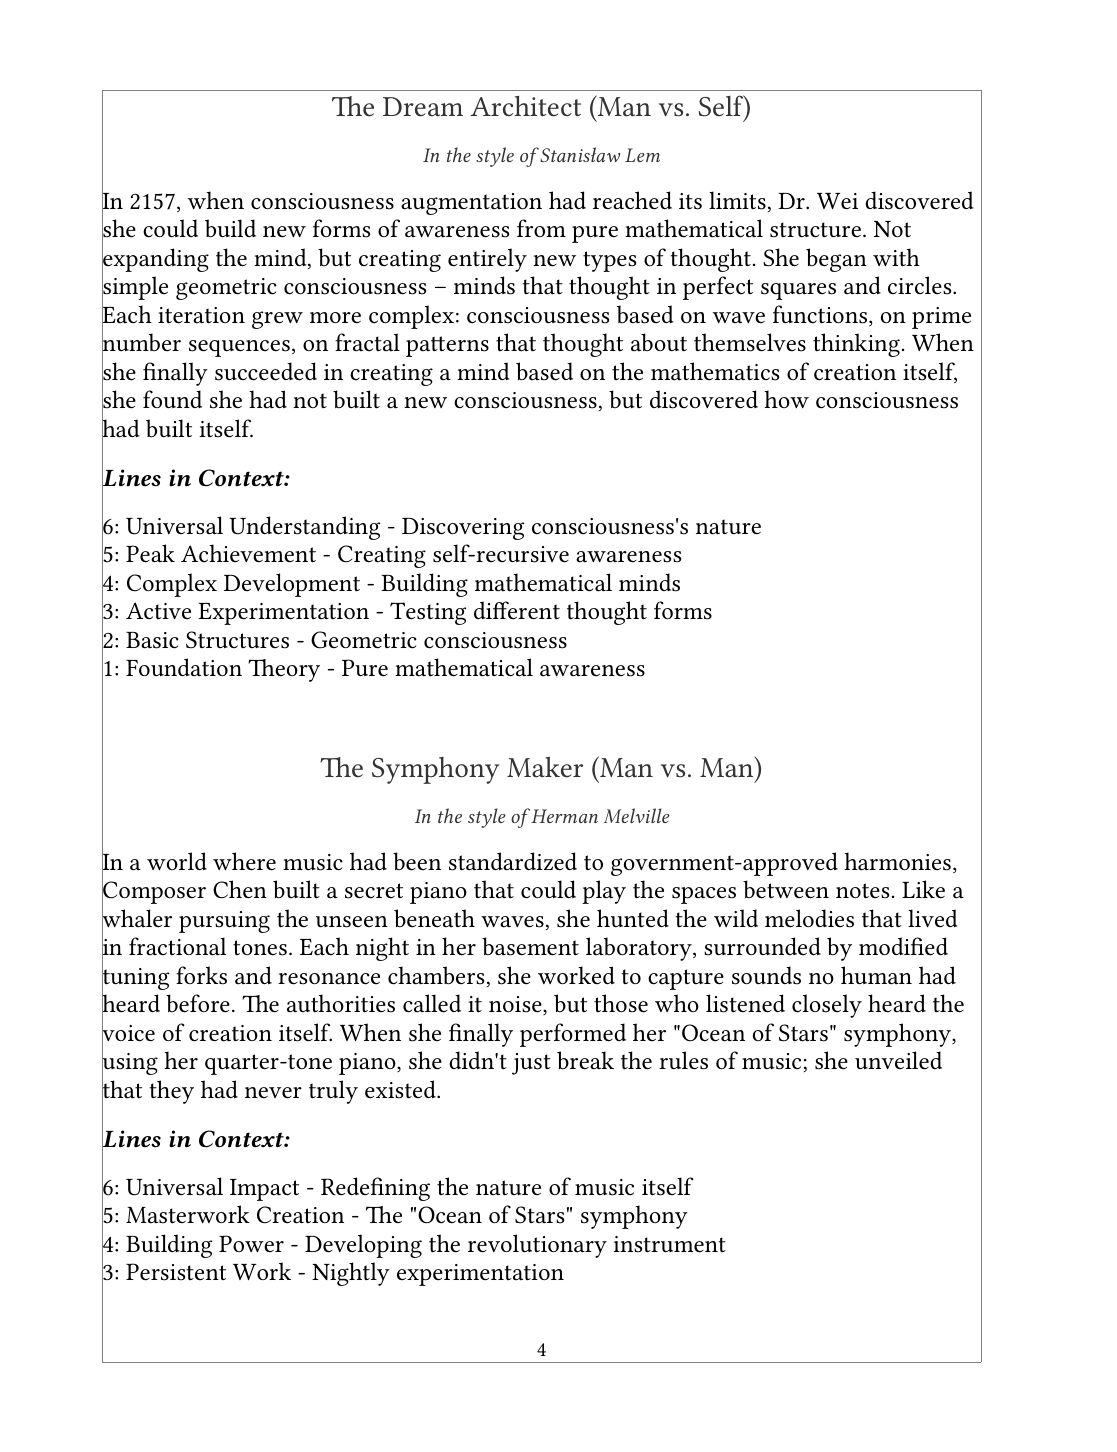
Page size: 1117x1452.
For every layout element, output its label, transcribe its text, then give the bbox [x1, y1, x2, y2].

text In a world where music had been standardized to government-approved harmonies, Composer Chen built a secret piano that could play the spaces between notes. Like a whaler pursuing the unseen beneath waves, she hunted the wild melodies that lived in fractional tones. Each night in her basement laboratory, surrounded by modified tuning forks and resonance chambers, she worked to capture sounds no human had heard before. The authorities called it noise, but those who listened closely heard the voice of creation itself. When she finally performed her "Ocean of Stars" symphony, using her quarter-tone piano, she didn't just break the rules of music; she unveiled that they had never truly existed. [103, 848, 981, 1104]
subtitle Lines in Context: [103, 464, 981, 493]
subtitle In the style of Stanisław Lem [103, 144, 981, 168]
subtitle In the style of Herman Melville [103, 805, 981, 829]
text 6: Universal Understanding - Discovering consciousness's nature 5: Peak Achievement - Creating self-recursive awareness 4: Complex Development - Building mathematical minds 3: Active Experimentation - Testing different thought forms 2: Basic Structures - Geometric consciousness 1: Foundation Theory - Pure mathematical awareness [103, 512, 981, 683]
subtitle The Symphony Maker (Man vs. Man) [103, 751, 981, 784]
text In 2157, when consciousness augmentation had reached its limits, Dr. Wei discovered she could build new forms of awareness from pure mathematical structure. Not expanding the mind, but creating entirely new types of thought. She began with simple geometric consciousness – minds that thought in perfect squares and circles. Each iteration grew more complex: consciousness based on wave functions, on prime number sequences, on fractal patterns that thought about themselves thinking. When she finally succeeded in creating a mind based on the mathematics of creation itself, she found she had not built a new consciousness, but discovered how consciousness had built itself. [103, 187, 981, 443]
subtitle The Dream Architect (Man vs. Self) [103, 91, 981, 123]
text 6: Universal Impact - Redefining the nature of music itself 5: Masterwork Creation - The "Ocean of Stars" symphony 4: Building Power - Developing the revolutionary instrument 3: Persistent Work - Nightly experimentation [103, 1173, 981, 1287]
subtitle Lines in Context: [103, 1125, 981, 1154]
